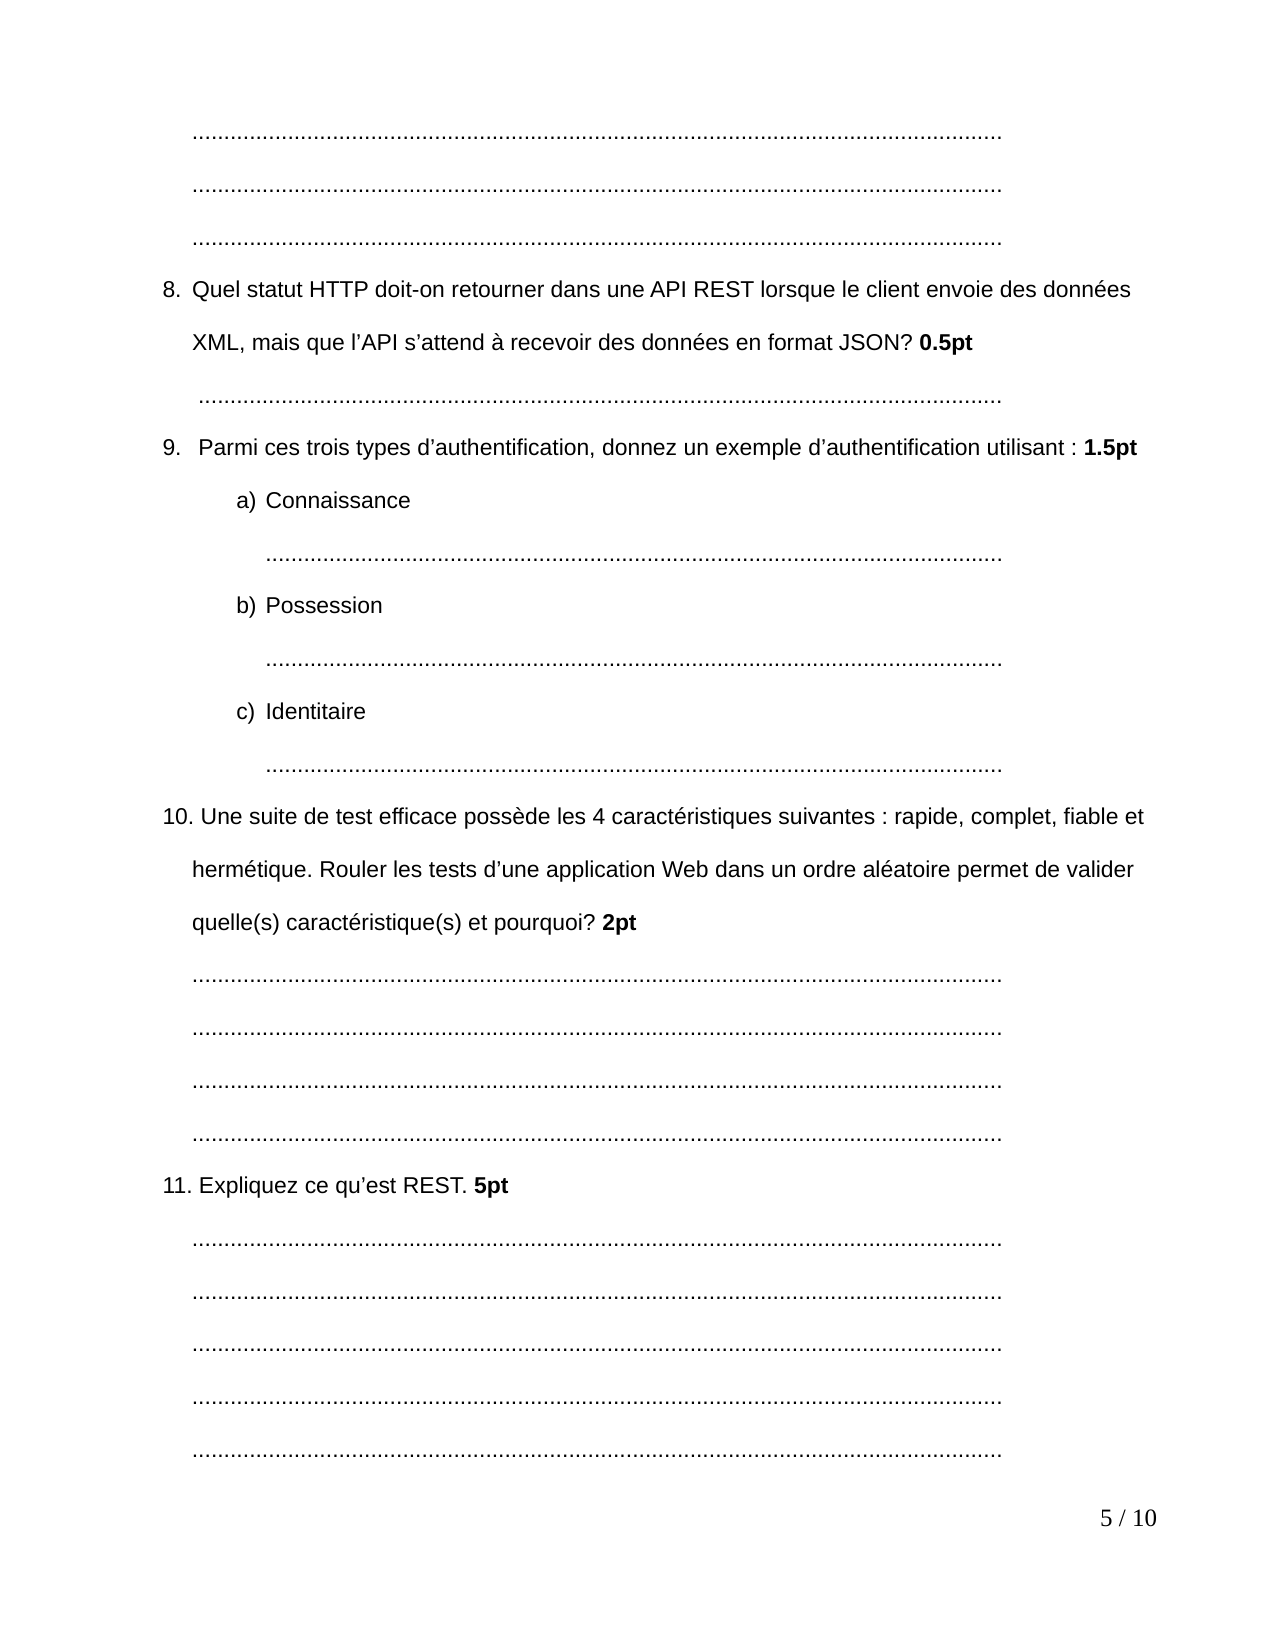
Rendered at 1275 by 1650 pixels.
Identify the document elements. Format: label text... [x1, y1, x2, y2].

list Expliquez pourquoi il ne faut pas retourner un statut HTTP 200 OK lorsqu’il y a un erreur dans une API REST. 1pt [162, 118, 1157, 250]
list Identitaire [236, 698, 1157, 777]
list Connaissance [236, 487, 1157, 566]
list Une suite de test efficace possède les 4 caractéristiques suivantes : rapide, complet, fiable et hermétique. Rouler les tests d’une application Web dans un ordre aléatoire permet de valider quelle(s) caractéristique(s) et pourquoi? 2pt [162, 803, 1157, 1146]
list Expliquez ce qu’est REST. 5pt [162, 1172, 1157, 1462]
list Parmi ces trois types d’authentification, donnez un exemple d’authentification utilisant : 1.5pt [162, 434, 1157, 461]
list Possession [236, 592, 1157, 672]
list Quel statut HTTP doit-on retourner dans une API REST lorsque le client envoie des données XML, mais que l’API s’attend à recevoir des données en format JSON? 0.5pt [162, 276, 1157, 408]
